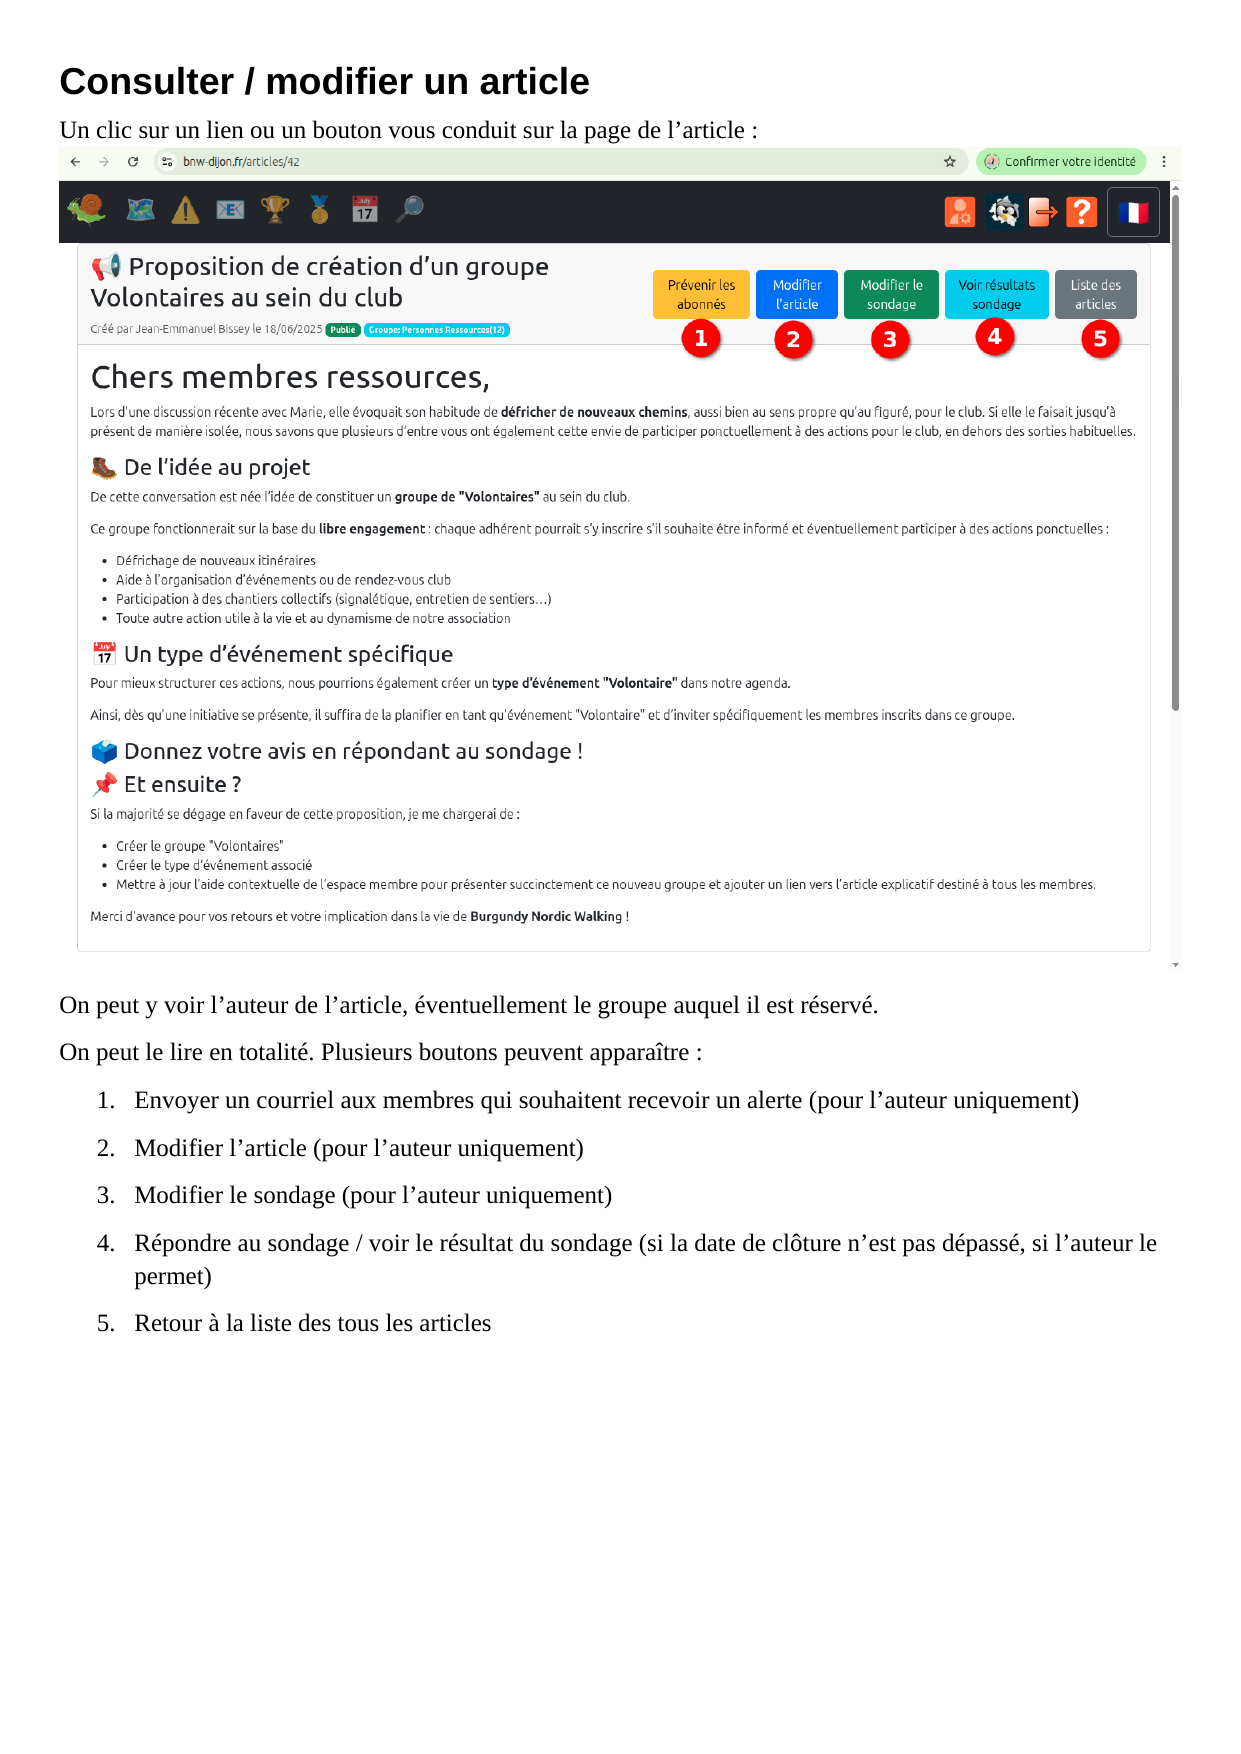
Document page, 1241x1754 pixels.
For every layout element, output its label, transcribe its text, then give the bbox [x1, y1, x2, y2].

text Un clic sur un lien ou un bouton vous conduit sur la page de l’article : [59, 115, 1181, 147]
picture [59, 147, 1182, 971]
list Retour à la liste des tous les articles [97, 1308, 1181, 1337]
list Répondre au sondage / voir le résultat du sondage (si la date de clôture n’est pas dépassé, si l’auteur le permet) [97, 1228, 1181, 1290]
text On peut le lire en totalité. Plusieurs boutons peuvent apparaître : [59, 1037, 1181, 1066]
list Envoyer un courriel aux membres qui souhaitent recevoir un alerte (pour l’auteur uniquement) [97, 1085, 1181, 1114]
list Modifier l’article (pour l’auteur uniquement) [97, 1133, 1181, 1161]
subtitle Consulter / modifier un article [59, 59, 1181, 102]
text On peut y voir l’auteur de l’article, éventuellement le groupe auquel il est réservé. [59, 990, 1181, 1019]
list Modifier le sondage (pour l’auteur uniquement) [97, 1180, 1181, 1209]
